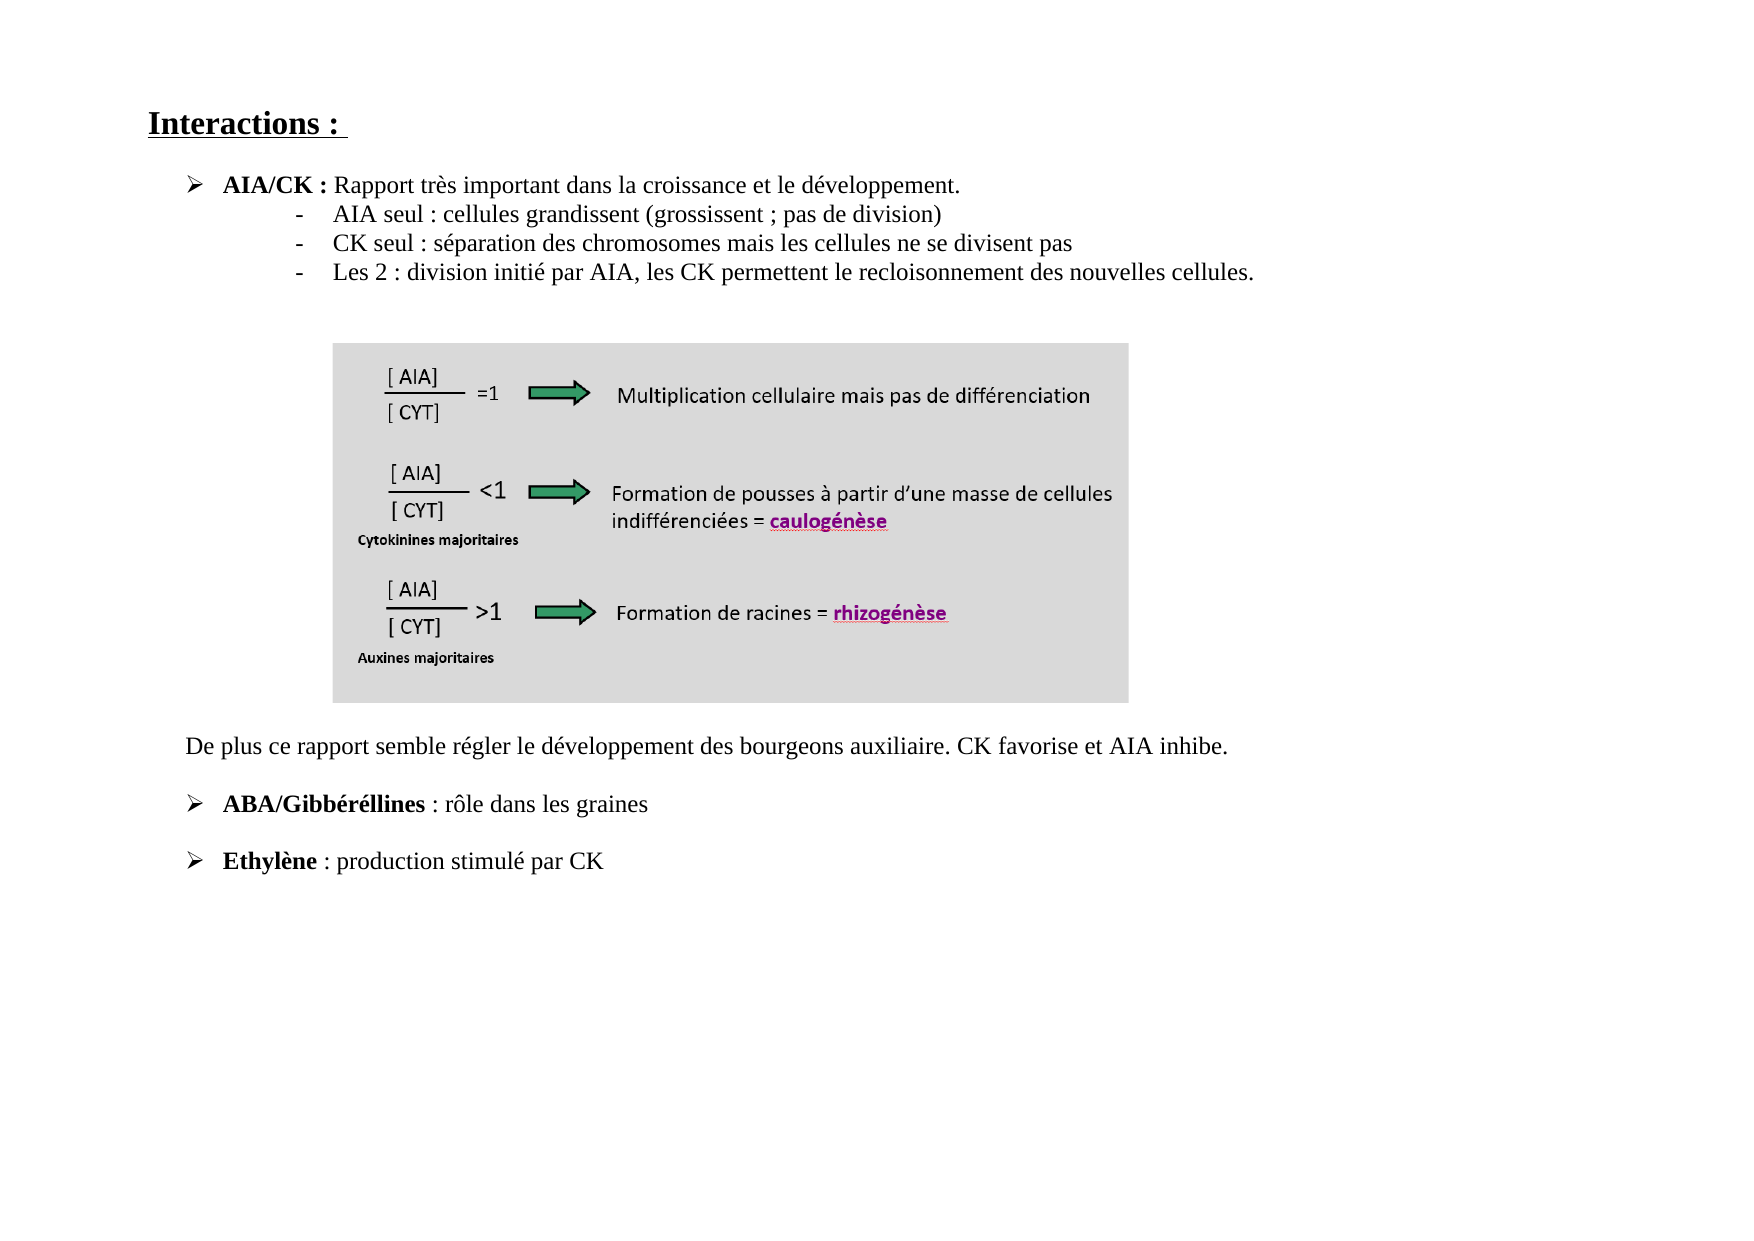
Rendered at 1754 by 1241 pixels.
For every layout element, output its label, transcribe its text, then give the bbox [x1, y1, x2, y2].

list Les 2 : division initié par AIA, les CK permettent le recloisonnement des nouvelles cellules. [295, 257, 1606, 286]
picture [471, 343, 1129, 703]
text De plus ce rapport semble régler le développement des bourgeons auxiliaire. CK favorise et AIA inhibe. [148, 731, 1606, 760]
list ABA/Gibbéréllines : rôle dans les graines [185, 789, 1606, 817]
list AIA seul : cellules grandissent (grossissent ; pas de division) [295, 199, 1606, 228]
list Ethylène : production stimulé par CK [185, 846, 1606, 875]
text Interactions : [148, 103, 1606, 142]
list AIA/CK : Rapport très important dans la croissance et le développement. [185, 171, 1606, 199]
list CK seul : séparation des chromosomes mais les cellules ne se divisent pas [295, 228, 1606, 257]
